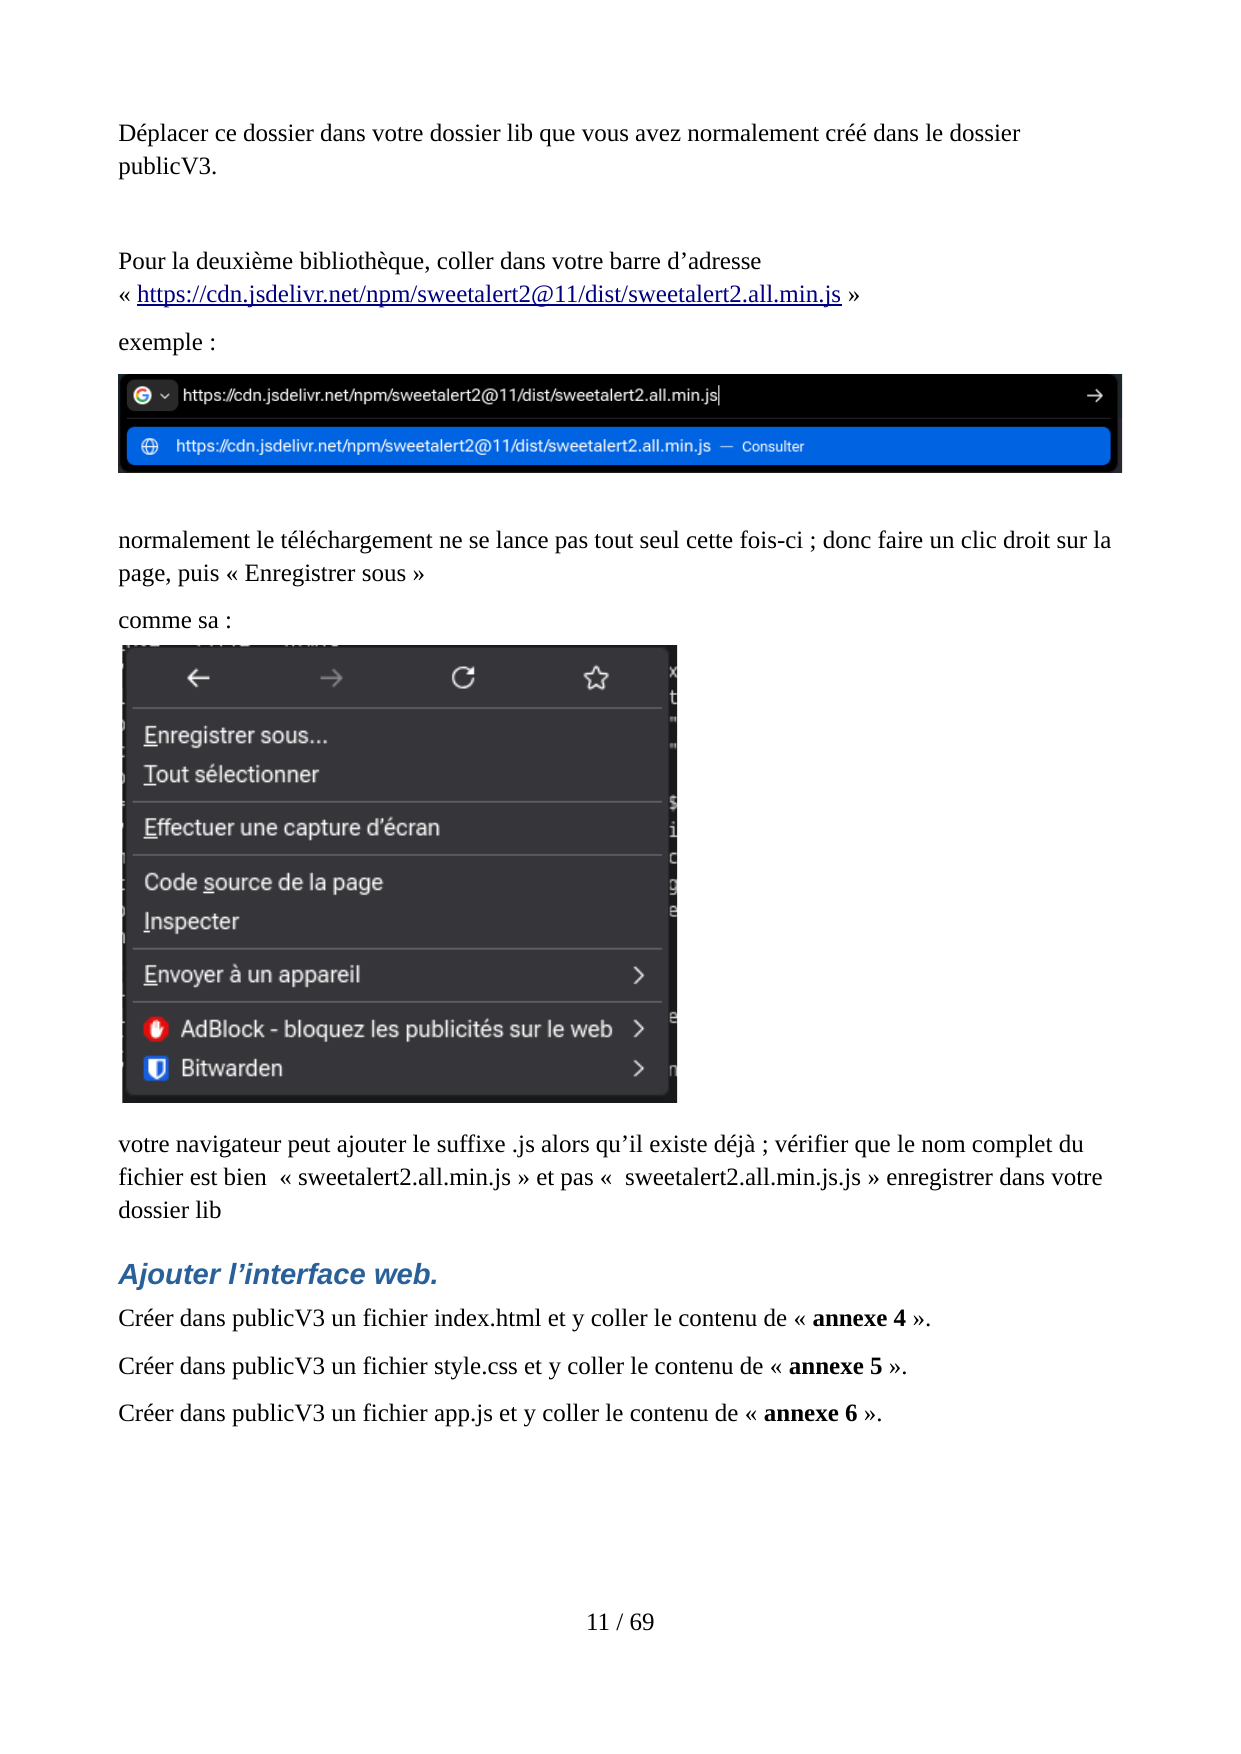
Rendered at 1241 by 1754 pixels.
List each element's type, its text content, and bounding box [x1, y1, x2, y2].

text Créer dans publicV3 un fichier index.html et y coller le contenu de « annexe 4 ». [118, 1303, 1122, 1332]
text Pour la deuxième bibliothèque, coller dans votre barre d’adresse « https://cdn.jsdelivr.net/npm/sweetalert2@11/dist/sweetalert2.all.min.js » [118, 246, 1122, 308]
text votre navigateur peut ajouter le suffixe .js alors qu’il existe déjà ; vérifier que le nom complet du fichier est bien « sweetalert2.all.min.js » et pas « sweetalert2.all.min.js.js » enregistrer dans votre dossier lib [118, 1129, 1122, 1224]
text comme sa : [118, 605, 1122, 634]
text Créer dans publicV3 un fichier app.js et y coller le contenu de « annexe 6 ». [118, 1398, 1122, 1427]
subtitle Ajouter l’interface web. [118, 1257, 1122, 1291]
text normalement le téléchargement ne se lance pas tout seul cette fois-ci ; donc faire un clic droit sur la page, puis « Enregistrer sous » [118, 525, 1122, 586]
text exemple : [118, 327, 1122, 356]
text Créer dans publicV3 un fichier style.css et y coller le contenu de « annexe 5 ». [118, 1351, 1122, 1379]
picture [122, 645, 678, 1103]
picture [118, 374, 1123, 473]
text Déplacer ce dossier dans votre dossier lib que vous avez normalement créé dans le dossier publicV3. [118, 118, 1122, 180]
